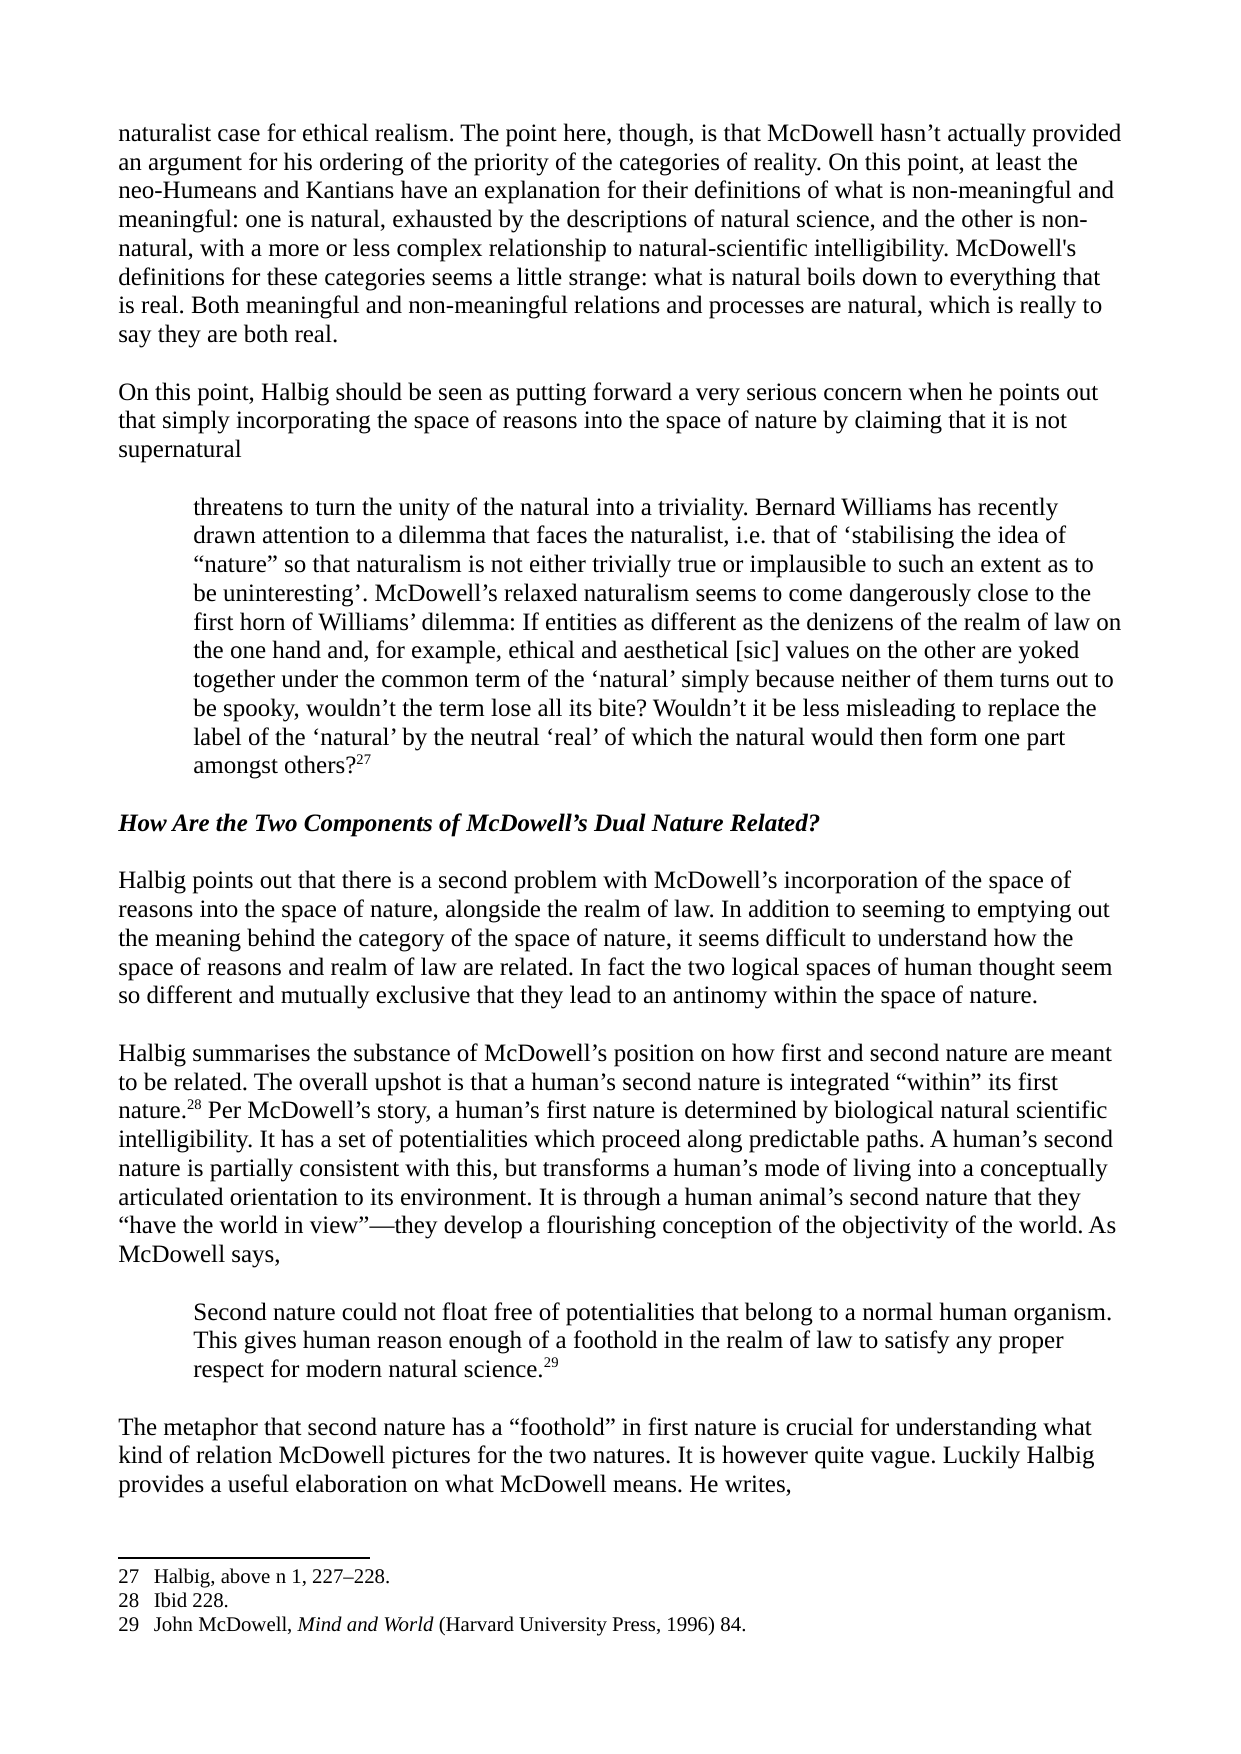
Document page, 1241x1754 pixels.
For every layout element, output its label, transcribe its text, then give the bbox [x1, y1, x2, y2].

text Halbig summarises the substance of McDowell’s position on how first and second nature are meant to be related. The overall upshot is that a human’s second nature is integrated “within” its first nature. Per McDowell’s story, a human’s first nature is determined by biological natural scientific intelligibility. It has a set of potentialities which proceed along predictable paths. A human’s second nature is partially consistent with this, but transforms a human’s mode of living into a conceptually articulated orientation to its environment. It is through a human animal’s second nature that they “have the world in view”—they develop a flourishing conception of the objectivity of the world. As McDowell says, [118, 1038, 1122, 1268]
text Halbig, above n 1, 227–228. [118, 1564, 1122, 1588]
text naturalist case for ethical realism. The point here, though, is that McDowell hasn’t actually provided an argument for his ordering of the priority of the categories of reality. On this point, at least the neo-Humeans and Kantians have an explanation for their definitions of what is non-meaningful and meaningful: one is natural, exhausted by the descriptions of natural science, and the other is non-natural, with a more or less complex relationship to natural-scientific intelligibility. McDowell's definitions for these categories seems a little strange: what is natural boils down to everything that is real. Both meaningful and non-meaningful relations and processes are natural, which is really to say they are both real. [118, 118, 1122, 348]
text Halbig points out that there is a second problem with McDowell’s incorporation of the space of reasons into the space of nature, alongside the realm of law. In addition to seeming to emptying out the meaning behind the category of the space of nature, it seems difficult to understand how the space of reasons and realm of law are related. In fact the two logical spaces of human thought seem so different and mutually exclusive that they lead to an antinomy within the space of nature. [118, 866, 1122, 1009]
text threatens to turn the unity of the natural into a triviality. Bernard Williams has recently drawn attention to a dilemma that faces the naturalist, i.e. that of ‘stabilising the idea of “nature” so that naturalism is not either trivially true or implausible to such an extent as to be uninteresting’. McDowell’s relaxed naturalism seems to come dangerously close to the first horn of Williams’ dilemma: If entities as different as the denizens of the realm of law on the one hand and, for example, ethical and aesthetical [sic] values on the other are yoked together under the common term of the ‘natural’ simply because neither of them turns out to be spooky, wouldn’t the term lose all its bite? Wouldn’t it be less misleading to replace the label of the ‘natural’ by the neutral ‘real’ of which the natural would then form one part amongst others? [193, 492, 1122, 779]
text How Are the Two Components of McDowell’s Dual Nature Related? [118, 808, 1122, 837]
text On this point, Halbig should be seen as putting forward a very serious concern when he points out that simply incorporating the space of reasons into the space of nature by claiming that it is not supernatural [118, 377, 1122, 463]
text The metaphor that second nature has a “foothold” in first nature is crucial for understanding what kind of relation McDowell pictures for the two natures. It is however quite vague. Luckily Halbig provides a useful elaboration on what McDowell means. He writes, [118, 1412, 1122, 1498]
text Ibid 228. [118, 1588, 1122, 1612]
text John McDowell, Mind and World (Harvard University Press, 1996) 84. [118, 1612, 1122, 1636]
text Second nature could not float free of potentialities that belong to a normal human organism. This gives human reason enough of a foothold in the realm of law to satisfy any proper respect for modern natural science. [193, 1297, 1122, 1383]
